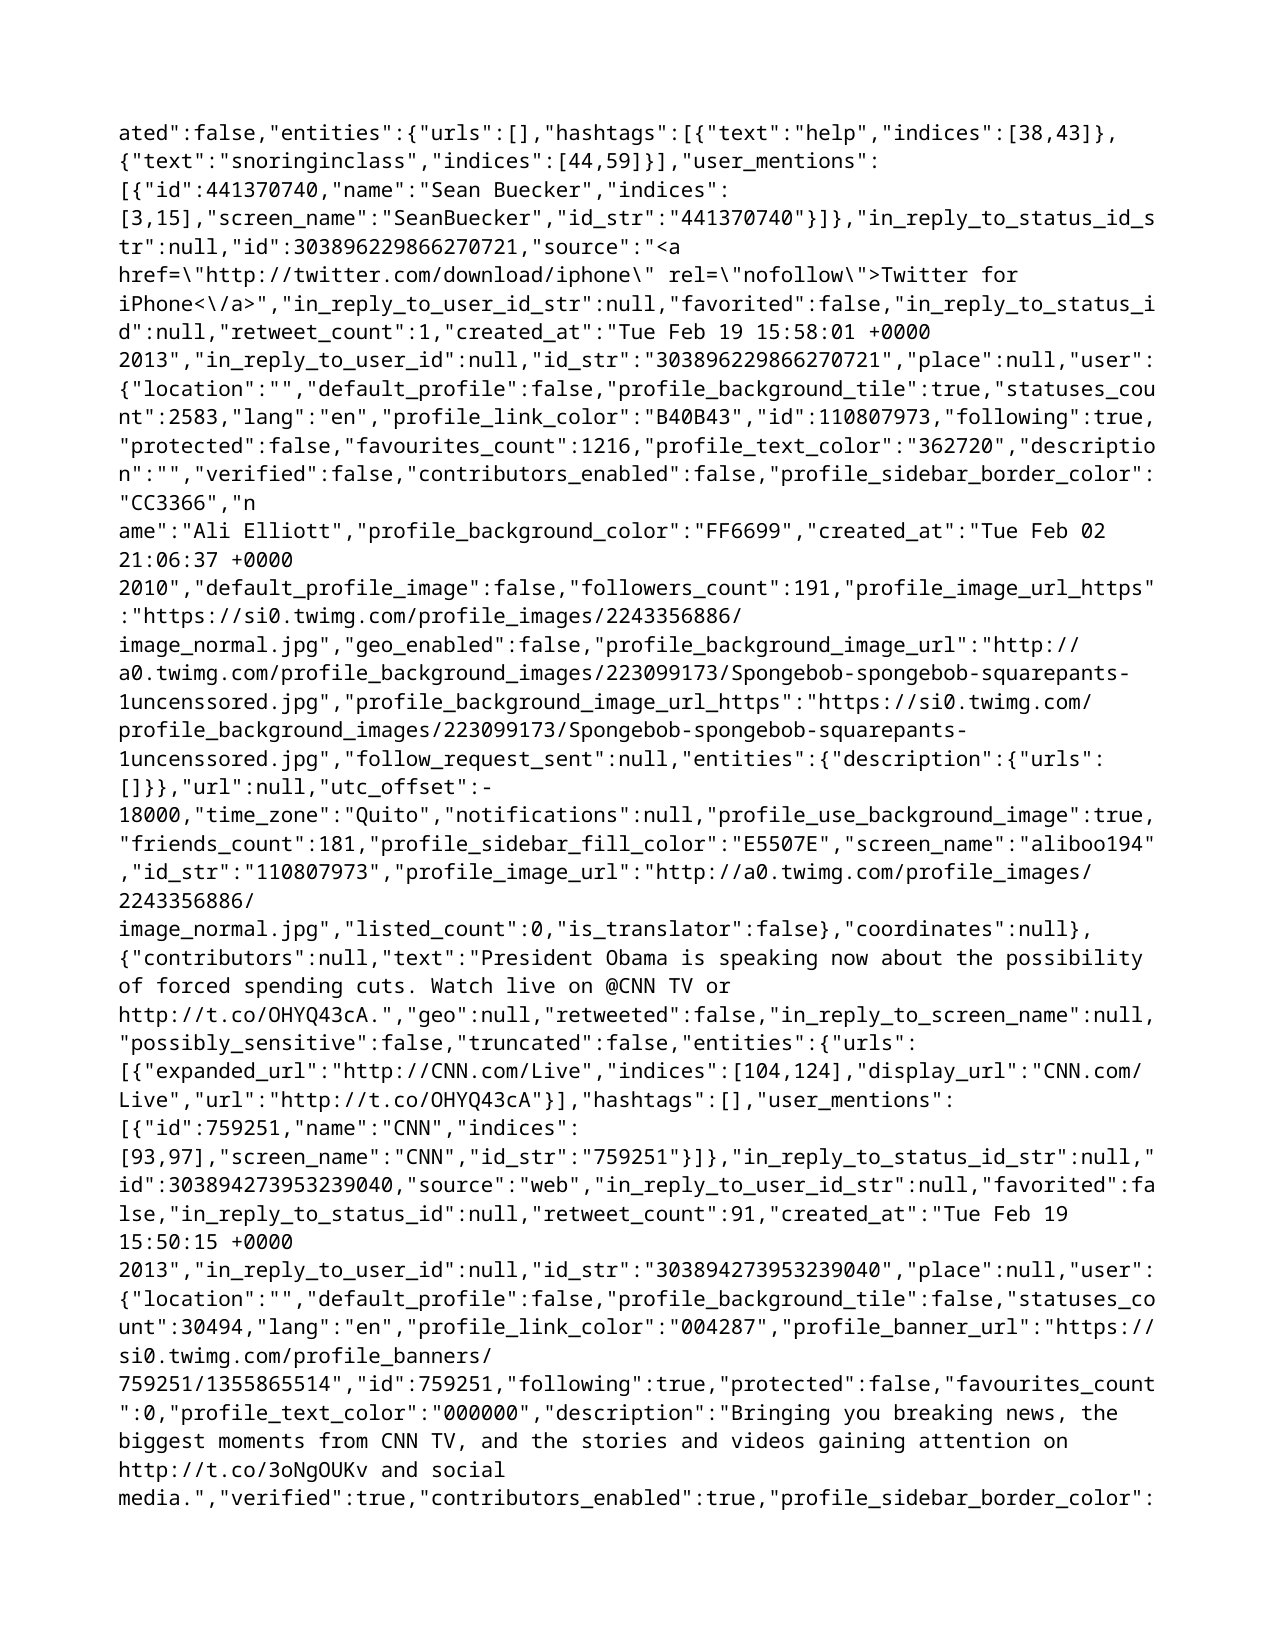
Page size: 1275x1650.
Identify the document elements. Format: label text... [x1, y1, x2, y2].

text ame":"Ali Elliott","profile_background_color":"FF6699","created_at":"Tue Feb 02 21:06:37 +0000 2010","default_profile_image":false,"followers_count":191,"profile_image_url_https":"https://si0.twimg.com/profile_images/2243356886/image_normal.jpg","geo_enabled":false,"profile_background_image_url":"http://a0.twimg.com/profile_background_images/223099173/Spongebob-spongebob-squarepants-1uncenssored.jpg","profile_background_image_url_https":"https://si0.twimg.com/profile_background_images/223099173/Spongebob-spongebob-squarepants-1uncenssored.jpg","follow_request_sent":null,"entities":{"description":{"urls":[]}},"url":null,"utc_offset":-18000,"time_zone":"Quito","notifications":null,"profile_use_background_image":true,"friends_count":181,"profile_sidebar_fill_color":"E5507E","screen_name":"aliboo194","id_str":"110807973","profile_image_url":"http://a0.twimg.com/profile_images/2243356886/image_normal.jpg","listed_count":0,"is_translator":false},"coordinates":null},{"contributors":null,"text":"President Obama is speaking now about the possibility of forced spending cuts. Watch live on @CNN TV or http://t.co/OHYQ43cA.","geo":null,"retweeted":false,"in_reply_to_screen_name":null,"possibly_sensitive":false,"truncated":false,"entities":{"urls":[{"expanded_url":"http://CNN.com/Live","indices":[104,124],"display_url":"CNN.com/Live","url":"http://t.co/OHYQ43cA"}],"hashtags":[],"user_mentions":[{"id":759251,"name":"CNN","indices":[93,97],"screen_name":"CNN","id_str":"759251"}]},"in_reply_to_status_id_str":null,"id":303894273953239040,"source":"web","in_reply_to_user_id_str":null,"favorited":false,"in_reply_to_status_id":null,"retweet_count":91,"created_at":"Tue Feb 19 15:50:15 +0000 2013","in_reply_to_user_id":null,"id_str":"303894273953239040","place":null,"user":{"location":"","default_profile":false,"profile_background_tile":false,"statuses_count":30494,"lang":"en","profile_link_color":"004287","profile_banner_url":"https://si0.twimg.com/profile_banners/759251/1355865514","id":759251,"following":true,"protected":false,"favourites_count":0,"profile_text_color":"000000","description":"Bringing you breaking news, the biggest moments from CNN TV, and the stories and videos gaining attention on http://t.co/3oNgOUKv and social media.","verified":true,"contributors_enabled":true,"profile_sidebar_border_color": [118, 516, 1157, 1512]
text ated":false,"entities":{"urls":[],"hashtags":[{"text":"help","indices":[38,43]},{"text":"snoringinclass","indices":[44,59]}],"user_mentions":[{"id":441370740,"name":"Sean Buecker","indices":[3,15],"screen_name":"SeanBuecker","id_str":"441370740"}]},"in_reply_to_status_id_str":null,"id":303896229866270721,"source":"<a href=\"http://twitter.com/download/iphone\" rel=\"nofollow\">Twitter for iPhone<\/a>","in_reply_to_user_id_str":null,"favorited":false,"in_reply_to_status_id":null,"retweet_count":1,"created_at":"Tue Feb 19 15:58:01 +0000 2013","in_reply_to_user_id":null,"id_str":"303896229866270721","place":null,"user":{"location":"","default_profile":false,"profile_background_tile":true,"statuses_count":2583,"lang":"en","profile_link_color":"B40B43","id":110807973,"following":true,"protected":false,"favourites_count":1216,"profile_text_color":"362720","description":"","verified":false,"contributors_enabled":false,"profile_sidebar_border_color":"CC3366","n [118, 118, 1157, 516]
